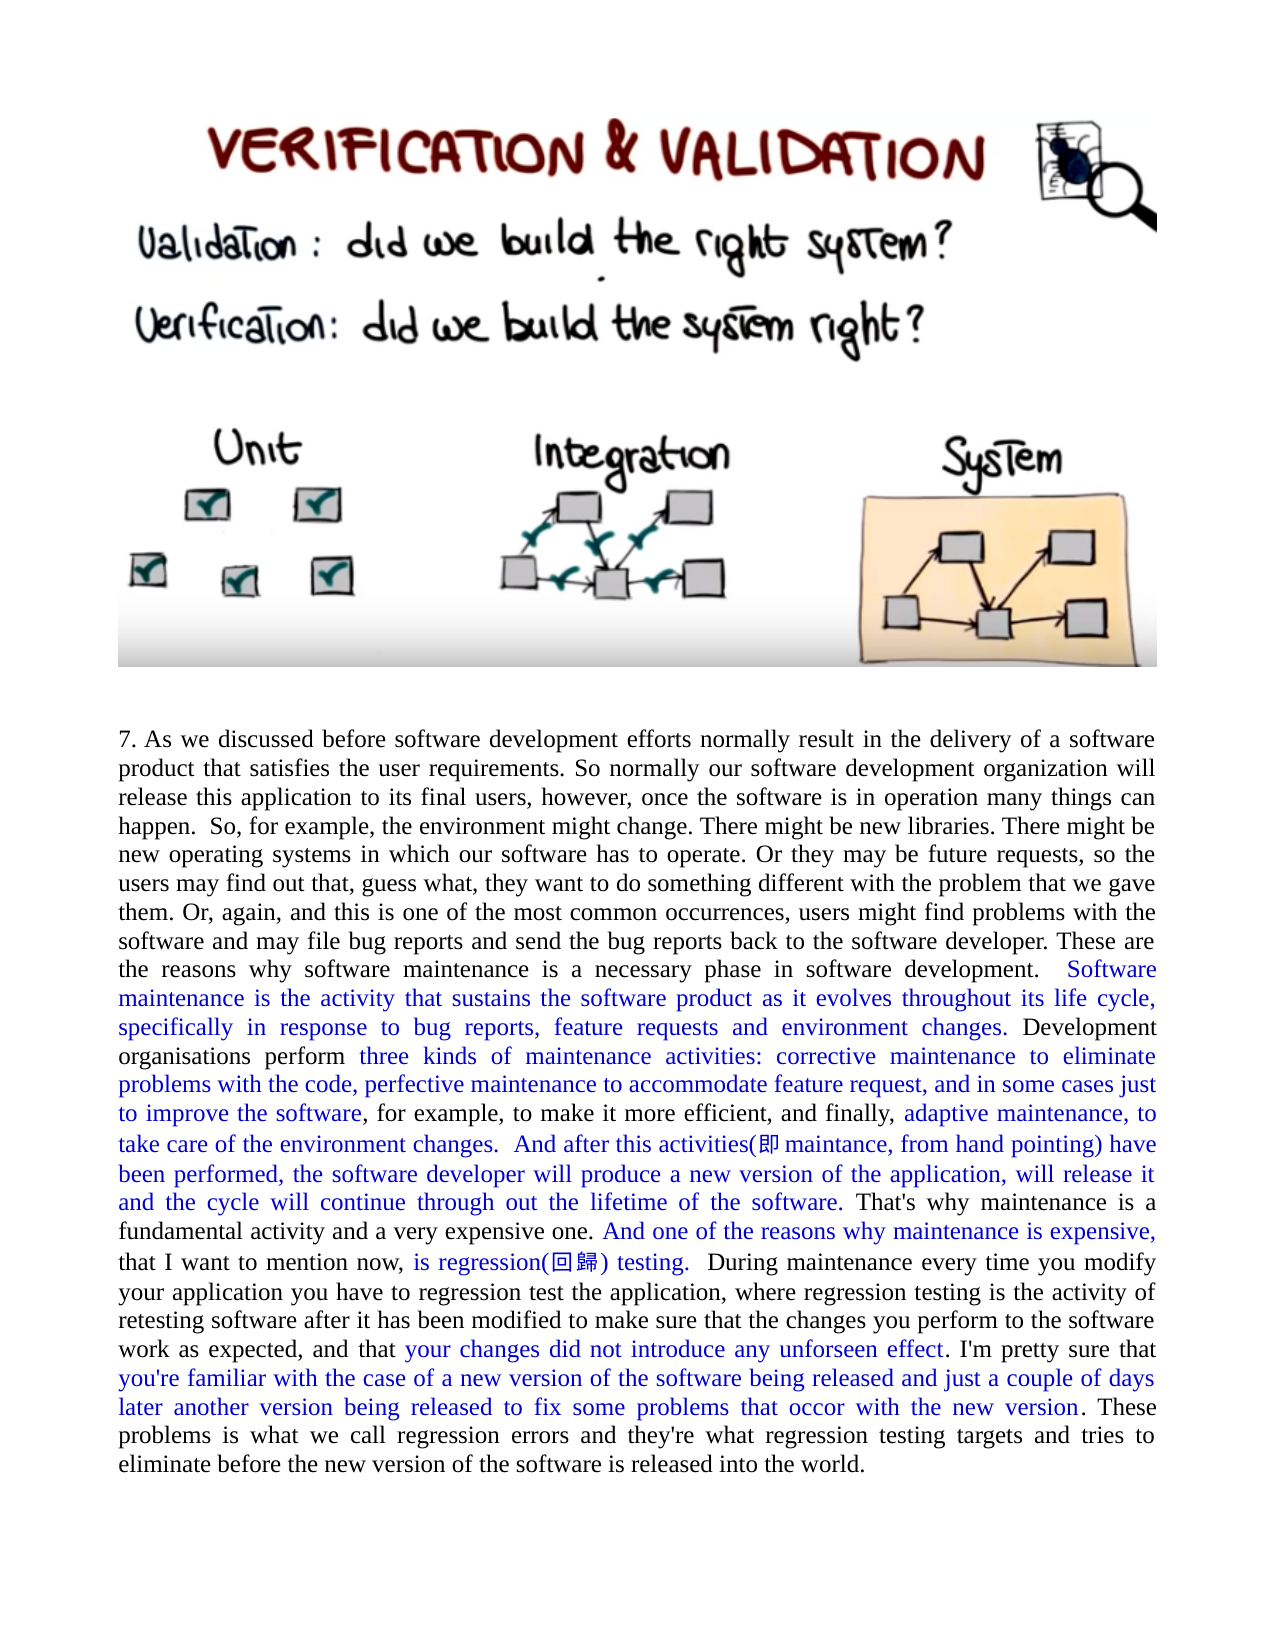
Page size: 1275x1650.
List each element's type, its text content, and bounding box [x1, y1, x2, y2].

text 7. As we discussed before software development efforts normally result in the delivery of a software product that satisfies the user requirements. So normally our software development organization will release this application to its final users, however, once the software is in operation many things can happen. So, for example, the environment might change. There might be new libraries. There might be new operating systems in which our software has to operate. Or they may be future requests, so the users may find out that, guess what, they want to do something different with the problem that we gave them. Or, again, and this is one of the most common occurrences, users might find problems with the software and may file bug reports and send the bug reports back to the software developer. These are the reasons why software maintenance is a necessary phase in software development. Software maintenance is the activity that sustains the software product as it evolves throughout its life cycle, specifically in response to bug reports, feature requests and environment changes. Development organisations perform three kinds of maintenance activities: corrective maintenance to eliminate problems with the code, perfective maintenance to accommodate feature request, and in some cases just to improve the software, for example, to make it more efficient, and finally, adaptive maintenance, to take care of the environment changes. And after this activities(即maintance, from hand pointing) have been performed, the software developer will produce a new version of the application, will release it and the cycle will continue through out the lifetime of the software. That's why maintenance is a fundamental activity and a very expensive one. And one of the reasons why maintenance is expensive, that I want to mention now, is regression(回歸) testing. During maintenance every time you modify your application you have to regression test the application, where regression testing is the activity of retesting software after it has been modified to make sure that the changes you perform to the software work as expected, and that your changes did not introduce any unforseen effect. I'm pretty sure that you're familiar with the case of a new version of the software being released and just a couple of days later another version being released to fix some problems that occor with the new version. These problems is what we call regression errors and they're what regression testing targets and tries to eliminate before the new version of the software is released into the world. [118, 724, 1157, 1478]
picture [118, 118, 1157, 667]
